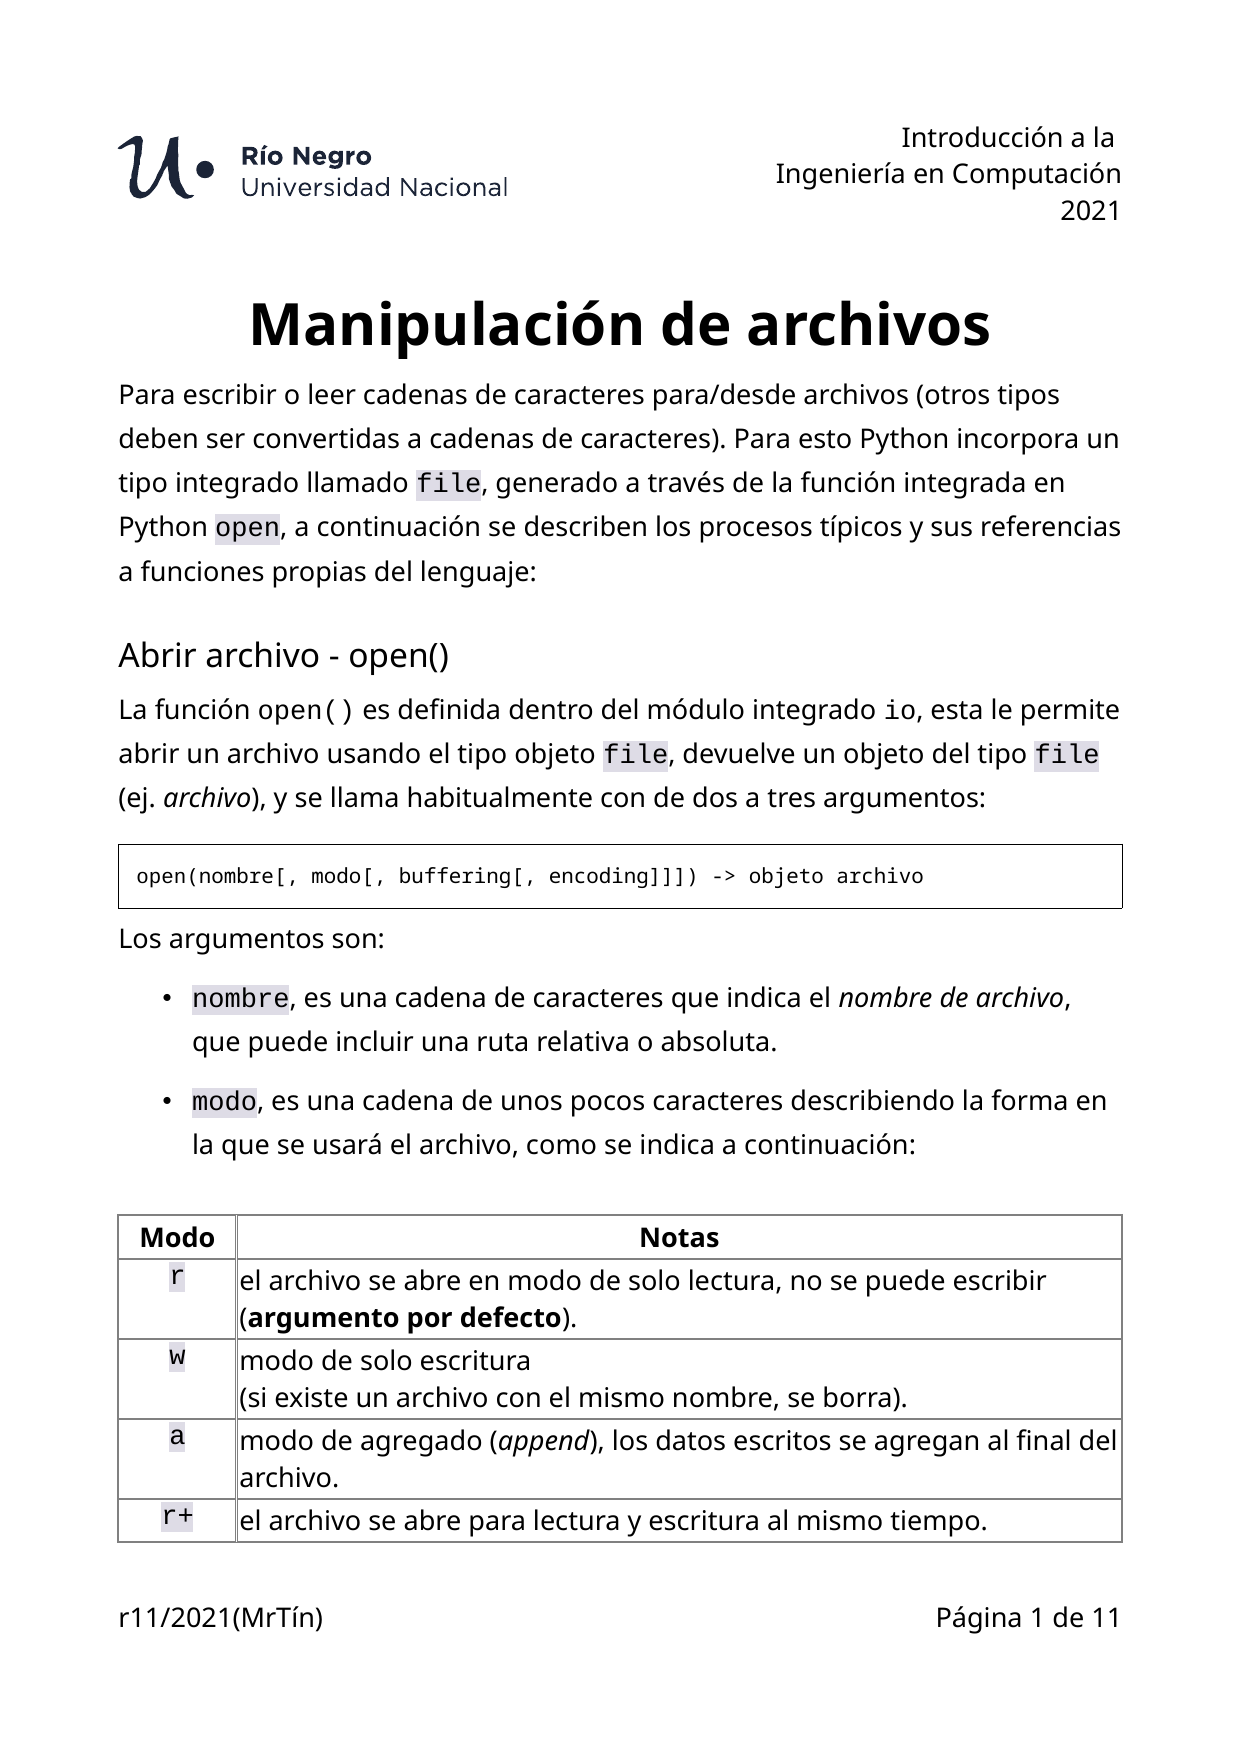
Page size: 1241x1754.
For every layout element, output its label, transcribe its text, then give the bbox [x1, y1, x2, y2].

table_cell modo de solo escritura (si existe un archivo con el mismo nombre, se borra). [238, 1340, 1121, 1418]
table_header Modo [119, 1216, 235, 1258]
table_cell el archivo se abre en modo de solo lectura, no se puede escribir (argumento por defecto). [238, 1260, 1121, 1338]
text open(nombre[, modo[, buffering[, encoding]]]) -> objeto archivo [119, 845, 1122, 908]
text La función open() es definida dentro del módulo integrado io, esta le permite abrir un archivo usando el tipo objeto file, devuelve un objeto del tipo file (ej. archivo), y se llama habitualmente con de dos a tres argumentos: [118, 690, 1122, 816]
table_cell a [119, 1420, 235, 1498]
table_cell r+ [119, 1500, 235, 1541]
table_cell r [119, 1260, 235, 1338]
table_cell w [119, 1340, 235, 1418]
table_cell el archivo se abre para lectura y escritura al mismo tiempo. [238, 1500, 1121, 1541]
title Manipulación de archivos [118, 283, 1122, 363]
text Los argumentos son: [118, 919, 1122, 956]
text Para escribir o leer cadenas de caracteres para/desde archivos (otros tipos deben ser convertidas a cadenas de caracteres). Para esto Python incorpora un tipo integrado llamado file, generado a través de la función integrada en Python open, a continuación se describen los procesos típicos y sus referencias a funciones propias del lenguaje: [118, 375, 1122, 589]
subtitle Abrir archivo - open() [118, 632, 1122, 678]
table_header Notas [238, 1216, 1121, 1258]
table_cell modo de agregado (append), los datos escritos se agregan al final del archivo. [238, 1420, 1121, 1498]
list modo, es una cadena de unos pocos caracteres describiendo la forma en la que se usará el archivo, como se indica a continuación: [162, 1081, 1122, 1163]
list nombre, es una cadena de caracteres que indica el nombre de archivo, que puede incluir una ruta relativa o absoluta. [162, 978, 1122, 1059]
